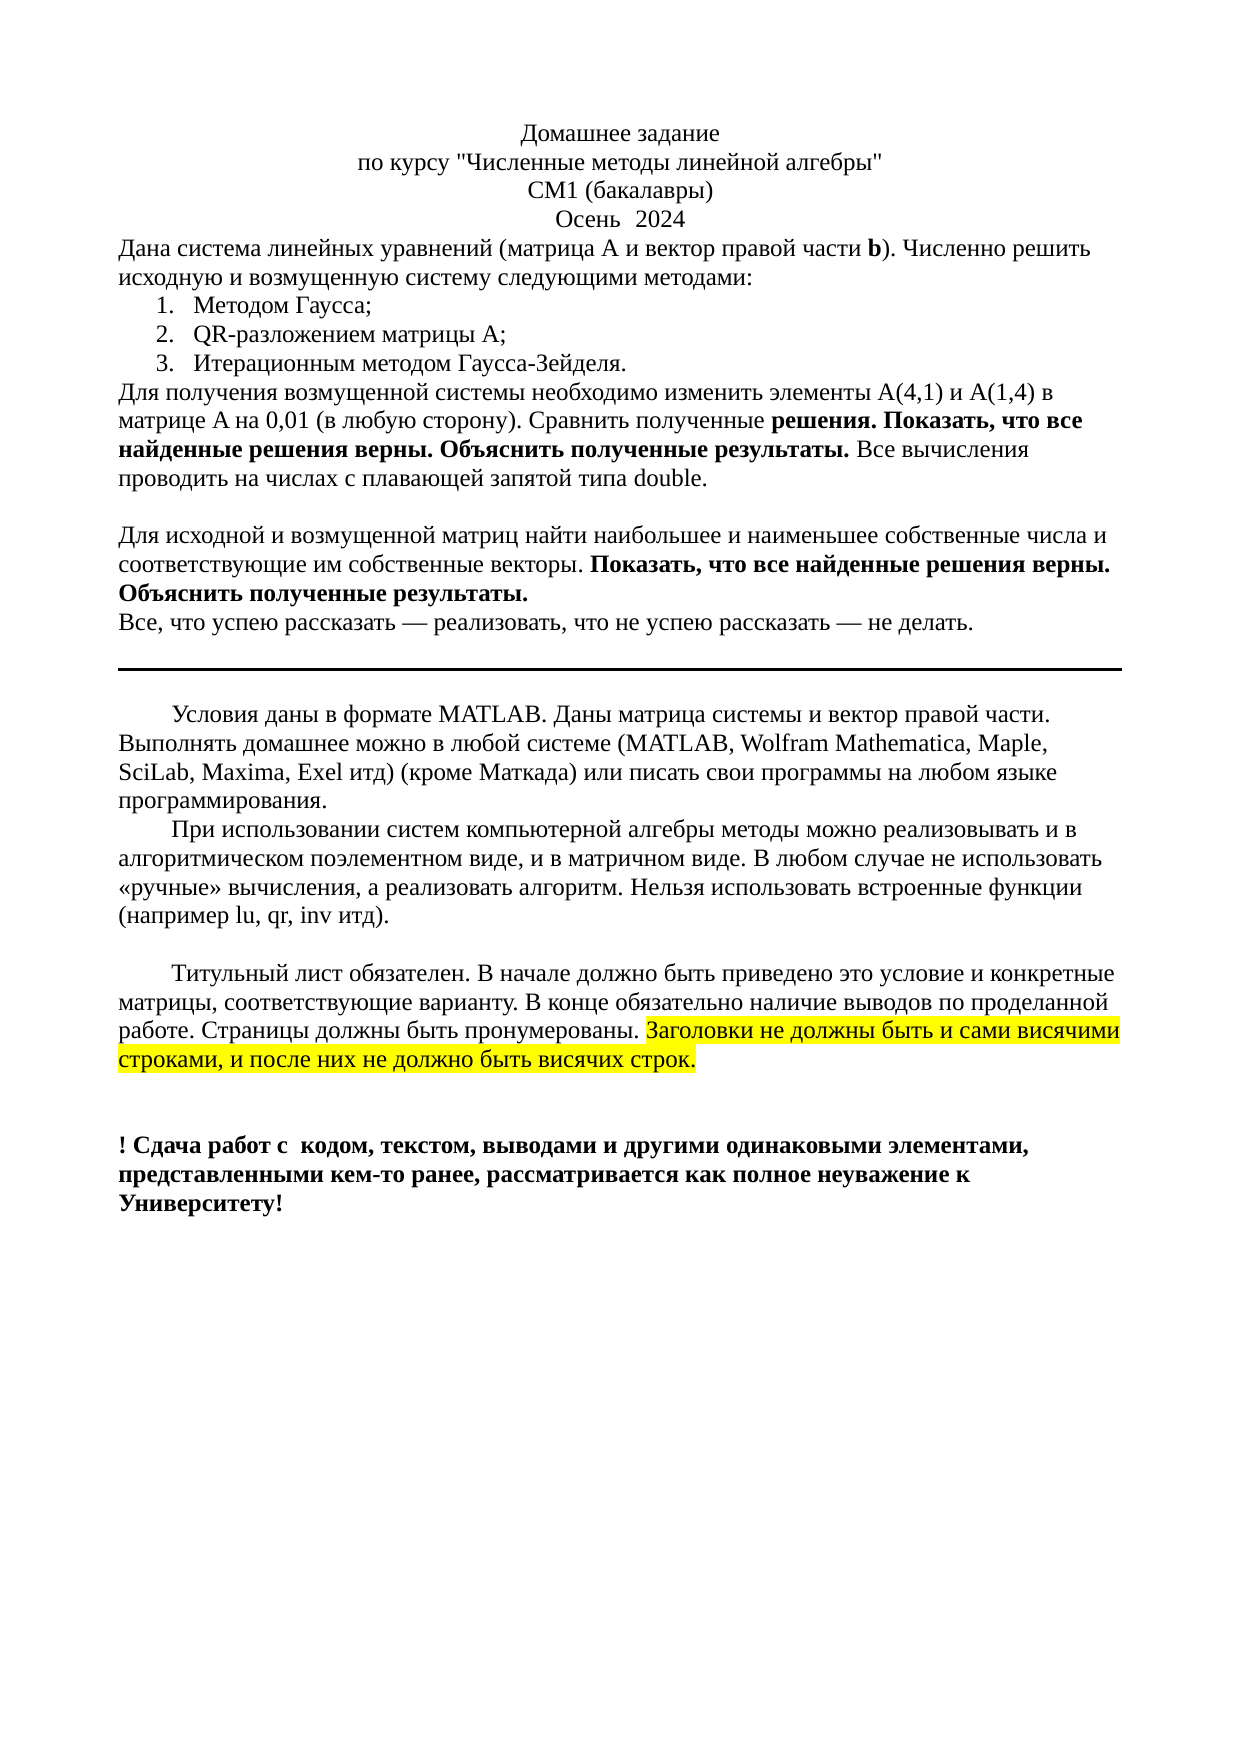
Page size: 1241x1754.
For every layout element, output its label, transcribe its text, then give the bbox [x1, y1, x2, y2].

text Условия даны в формате MATLAB. Даны матрица системы и вектор правой части. Выполнять домашнее можно в любой системе (MATLAB, Wolfram Mathematica, Maple, SciLab, Maxima, Exel итд) (кроме Маткада) или писать свои программы на любом языке программирования. [118, 699, 1122, 814]
list Для исходной и возмущенной матриц найти наибольшее и наименьшее собственные числа и соответствующие им собственные векторы. Показать, что все найденные решения верны. Объяснить полученные результаты. [118, 521, 1122, 607]
list Все, что успею рассказать — реализовать, что не успею рассказать — не делать. [118, 607, 1122, 636]
text При использовании систем компьютерной алгебры методы можно реализовывать и в алгоритмическом поэлементном виде, и в матричном виде. В любом случае не использовать «ручные» вычисления, а реализовать алгоритм. Нельзя использовать встроенные функции (например lu, qr, inv итд). [118, 814, 1122, 929]
text ! Сдача работ с кодом, текстом, выводами и другими одинаковыми элементами, представленными кем-то ранее, рассматривается как полное неуважение к Университету! [118, 1131, 1122, 1217]
list Методом Гаусса; [156, 291, 1122, 319]
text Дана система линейных уравнений (матрица А и вектор правой части b). Численно решить исходную и возмущенную систему следующими методами: [118, 233, 1122, 291]
text Для получения возмущенной системы необходимо изменить элементы A(4,1) и A(1,4) в матрице A на 0,01 (в любую сторону). Сравнить полученные решения. Показать, что все найденные решения верны. Объяснить полученные результаты. Все вычисления проводить на числах с плавающей запятой типа double. [118, 377, 1122, 492]
text СМ1 (бакалавры) Осень 2024 [118, 176, 1122, 233]
list QR-разложением матрицы А; [156, 319, 1122, 348]
text Титульный лист обязателен. В начале должно быть приведено это условие и конкретные матрицы, соответствующие варианту. В конце обязательно наличие выводов по проделанной работе. Страницы должны быть пронумерованы. Заголовки не должны быть и сами висячими строками, и после них не должно быть висячих строк. [118, 958, 1122, 1073]
list Итерационным методом Гаусса-Зейделя. [156, 348, 1122, 377]
text Домашнее задание по курсу "Численные методы линейной алгебры" [118, 118, 1122, 176]
